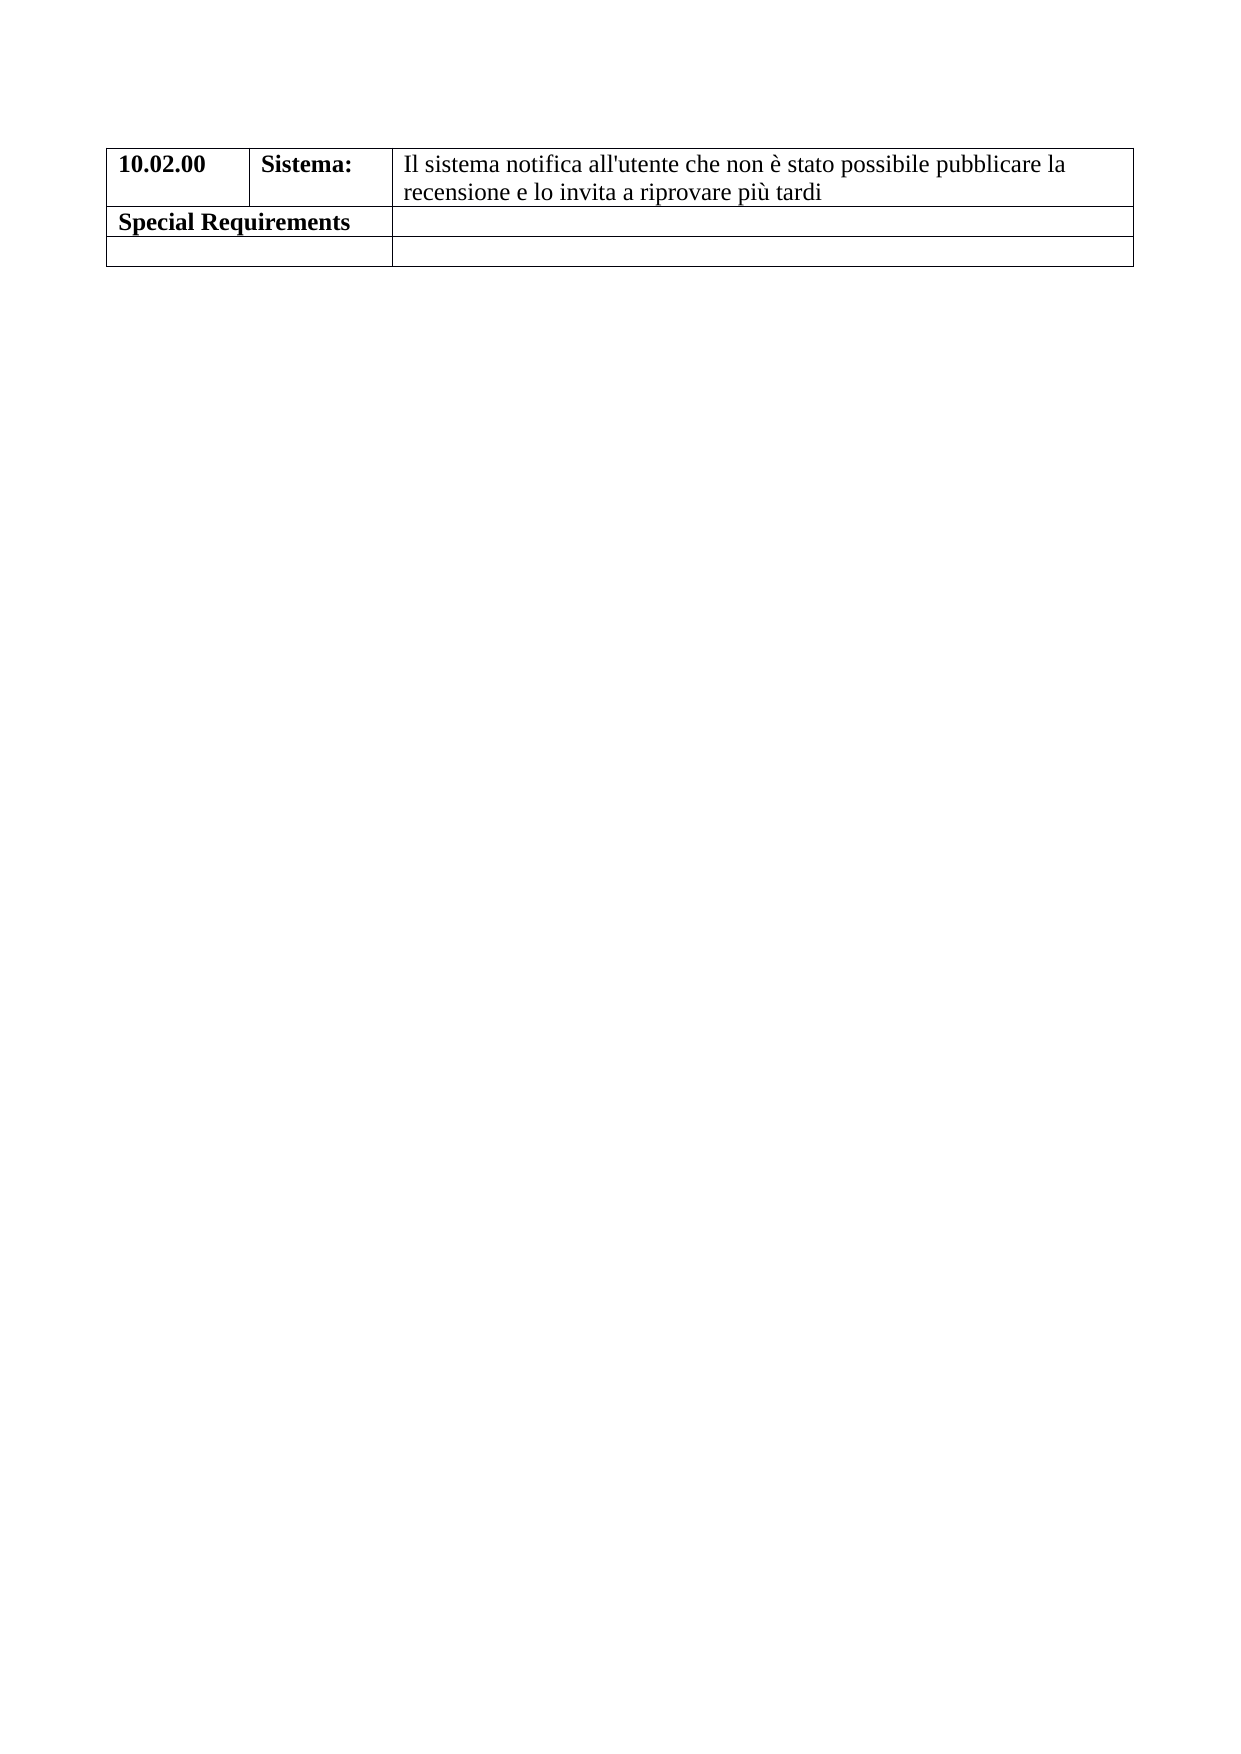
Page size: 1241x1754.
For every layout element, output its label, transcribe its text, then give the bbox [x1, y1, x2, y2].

table_cell [393, 237, 1133, 266]
table_cell [393, 207, 1133, 236]
table_cell Special Requirements [107, 207, 392, 236]
table_cell Sistema: [250, 149, 392, 206]
table_cell 10.02.00 [107, 149, 249, 206]
table_cell [107, 237, 392, 266]
table_cell Il sistema notifica all'utente che non è stato possibile pubblicare la recensione e lo invita a riprovare più tardi [393, 149, 1133, 206]
